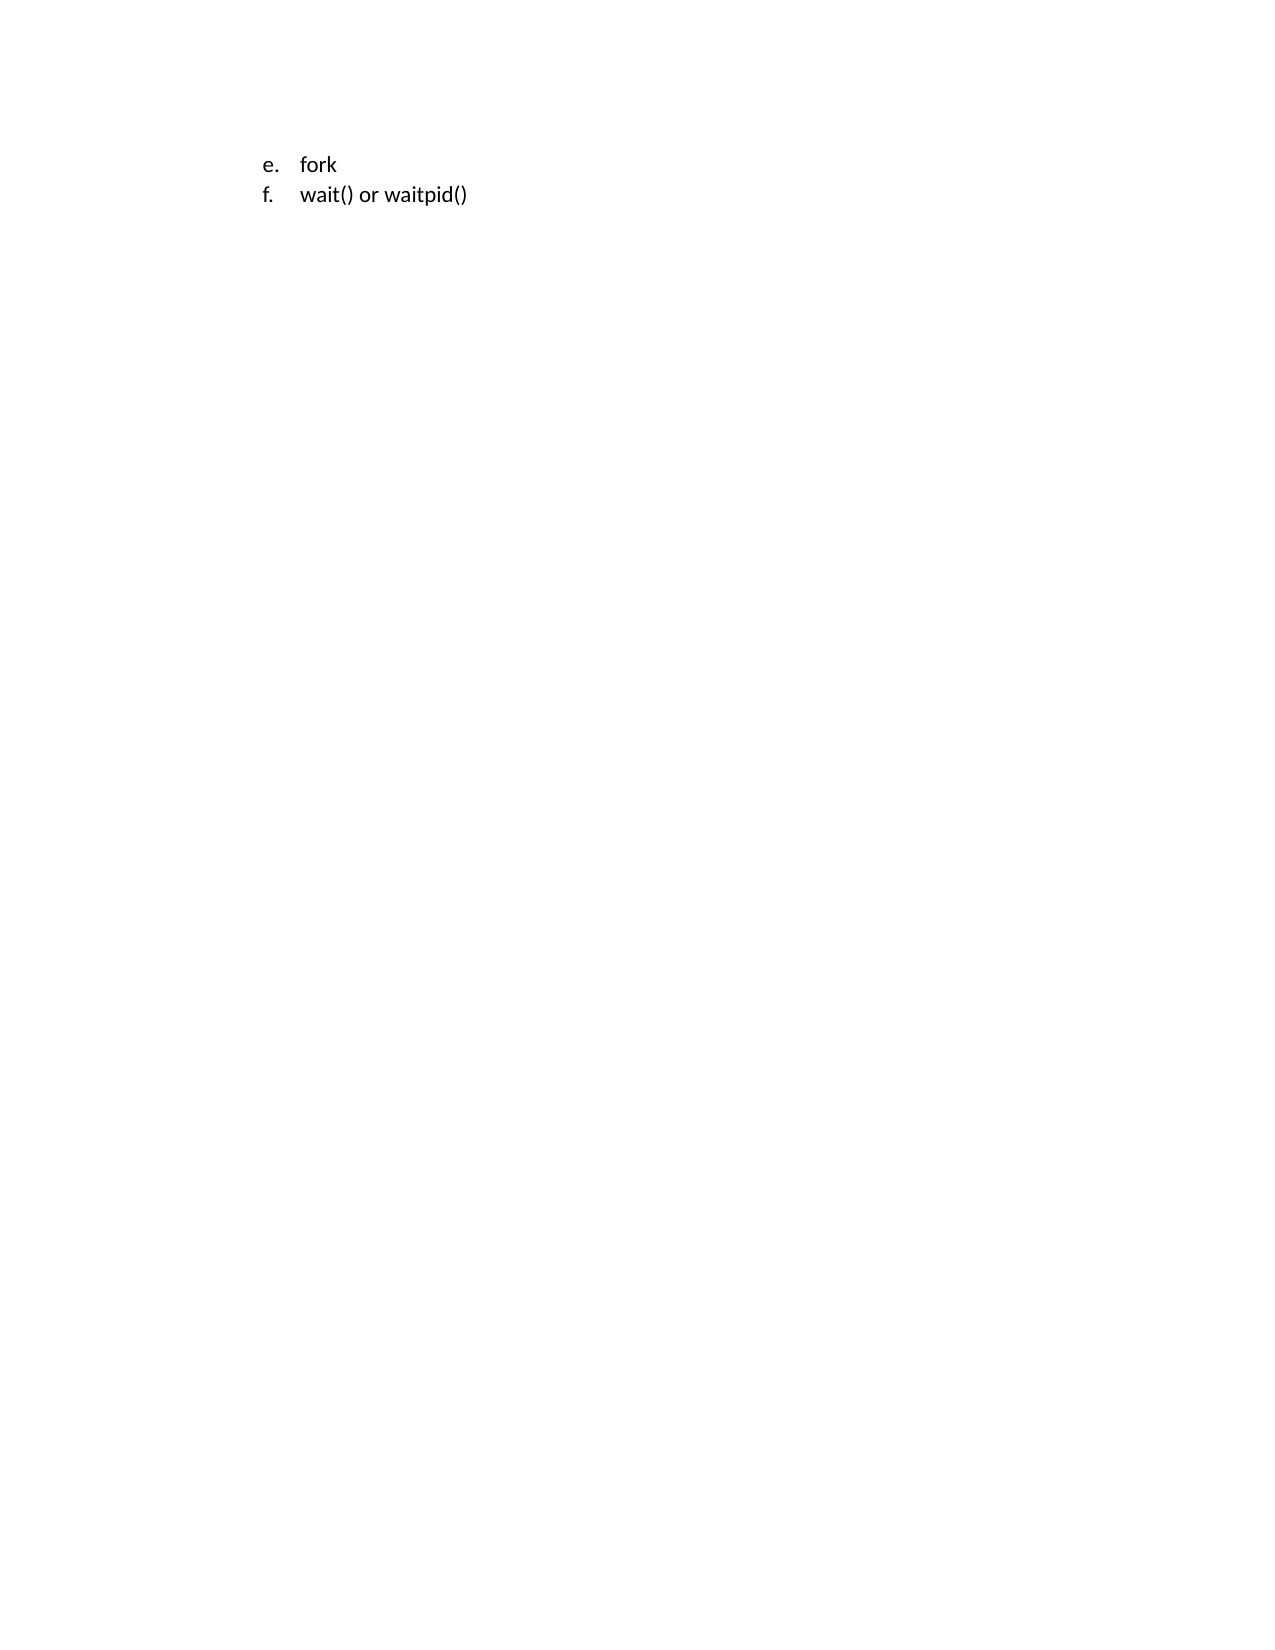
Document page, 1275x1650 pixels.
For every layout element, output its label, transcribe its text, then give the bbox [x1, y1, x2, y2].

list fork [262, 150, 1125, 178]
list wait() or waitpid() [262, 180, 1125, 208]
